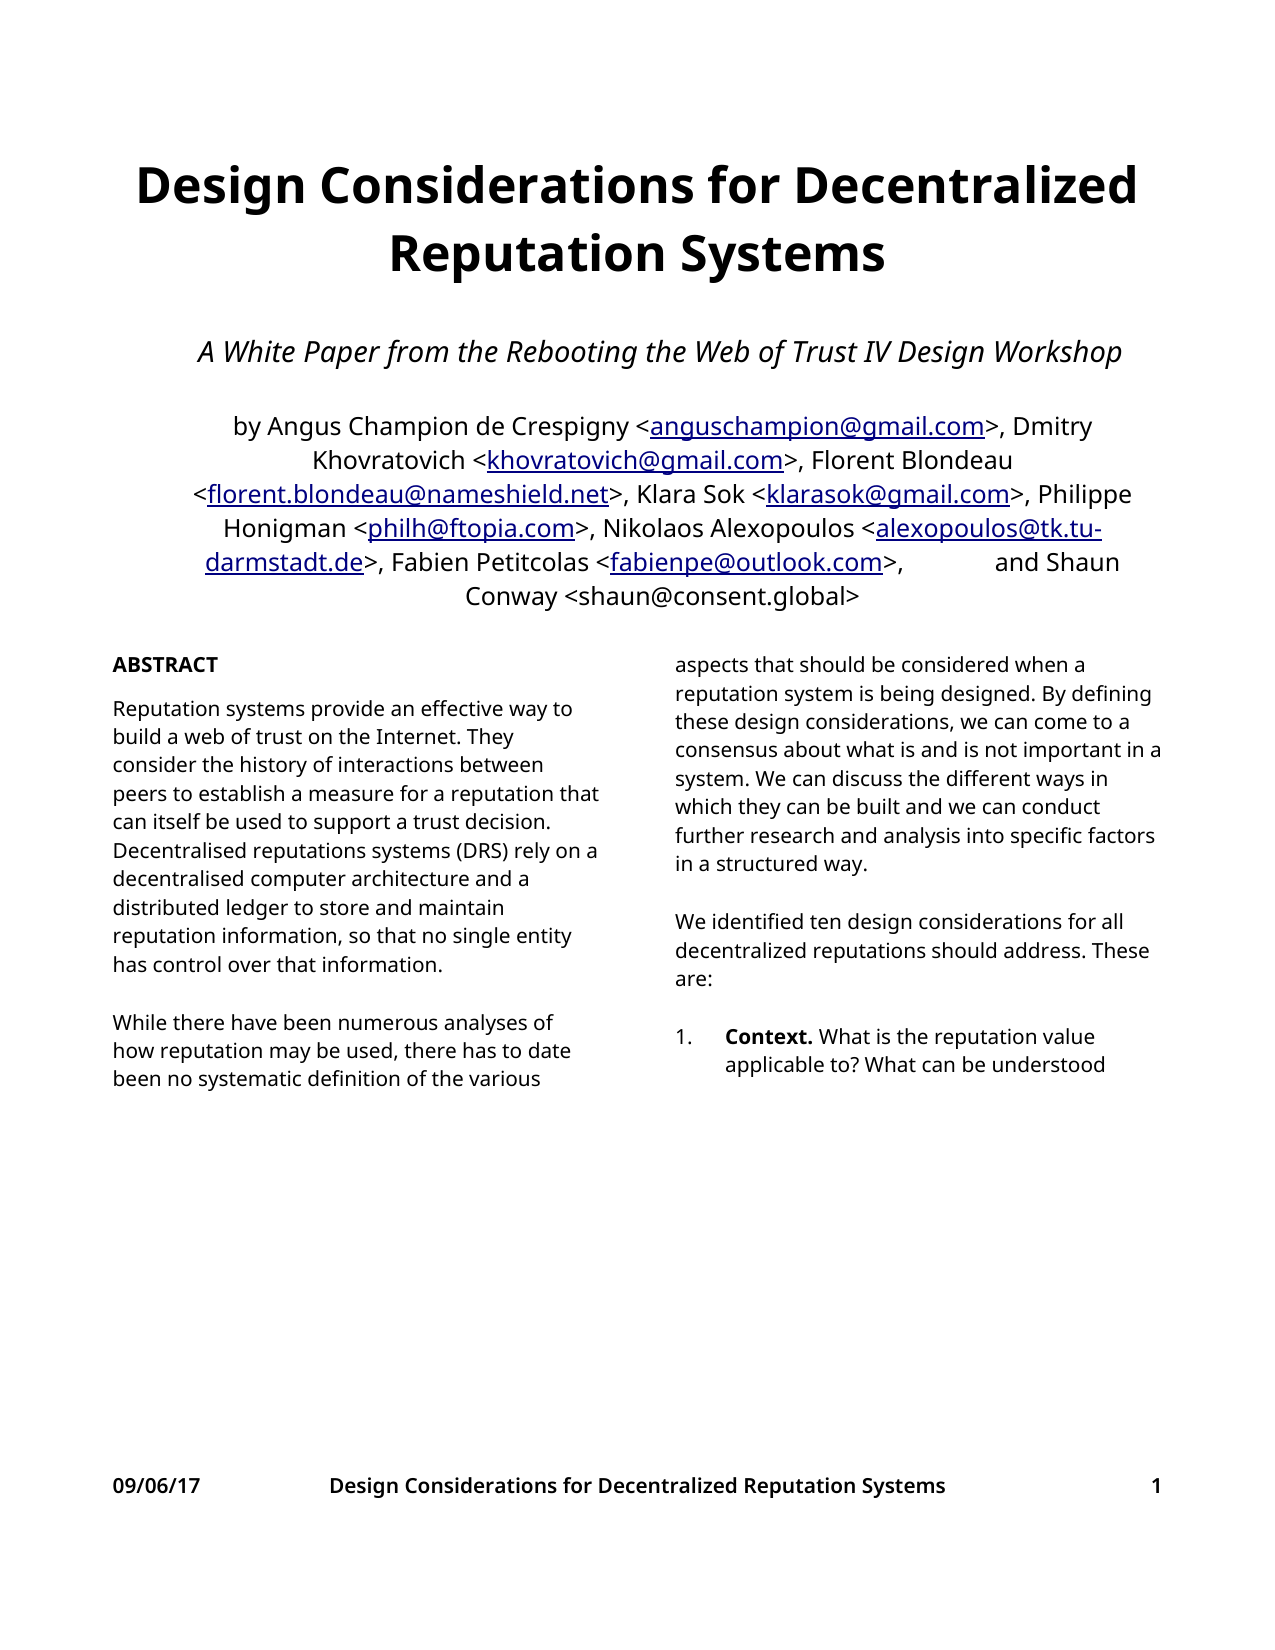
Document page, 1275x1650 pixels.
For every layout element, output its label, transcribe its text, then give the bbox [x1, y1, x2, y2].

text aspects that should be considered when a reputation system is being designed. By defining these design considerations, we can come to a consensus about what is and is not important in a system. We can discuss the different ways in which they can be built and we can conduct further research and analysis into specific factors in a structured way. [675, 650, 1162, 878]
subtitle A White Paper from the Rebooting the Web of Trust IV Design Workshop [112, 331, 1162, 371]
subtitle Abstract [112, 650, 600, 679]
text We identified ten design considerations for all decentralized reputations should address. These are: [675, 907, 1162, 993]
subtitle by Angus Champion de Crespigny <anguschampion@gmail.com>, Dmitry Khovratovich <khovratovich@gmail.com>, Florent Blondeau <florent.blondeau@nameshield.net>, Klara Sok <klarasok@gmail.com>, Philippe Honigman <philh@ftopia.com>, Nikolaos Alexopoulos <alexopoulos@tk.tu-darmstadt.de>, Fabien Petitcolas <fabienpe@outlook.com>, and Shaun Conway <shaun@consent.global> [112, 408, 1162, 613]
text Reputation systems provide an effective way to build a web of trust on the Internet. They consider the history of interactions between peers to establish a measure for a reputation that can itself be used to support a trust decision. Decentralised reputations systems (DRS) rely on a decentralised computer architecture and a distributed ledger to store and maintain reputation information, so that no single entity has control over that information. [112, 694, 600, 978]
text While there have been numerous analyses of how reputation may be used, there has to date been no systematic definition of the various [112, 1008, 600, 1093]
list Context. What is the reputation value applicable to? What can be understood [675, 1022, 1162, 1079]
subtitle Design Considerations for Decentralized Reputation Systems [112, 150, 1162, 286]
